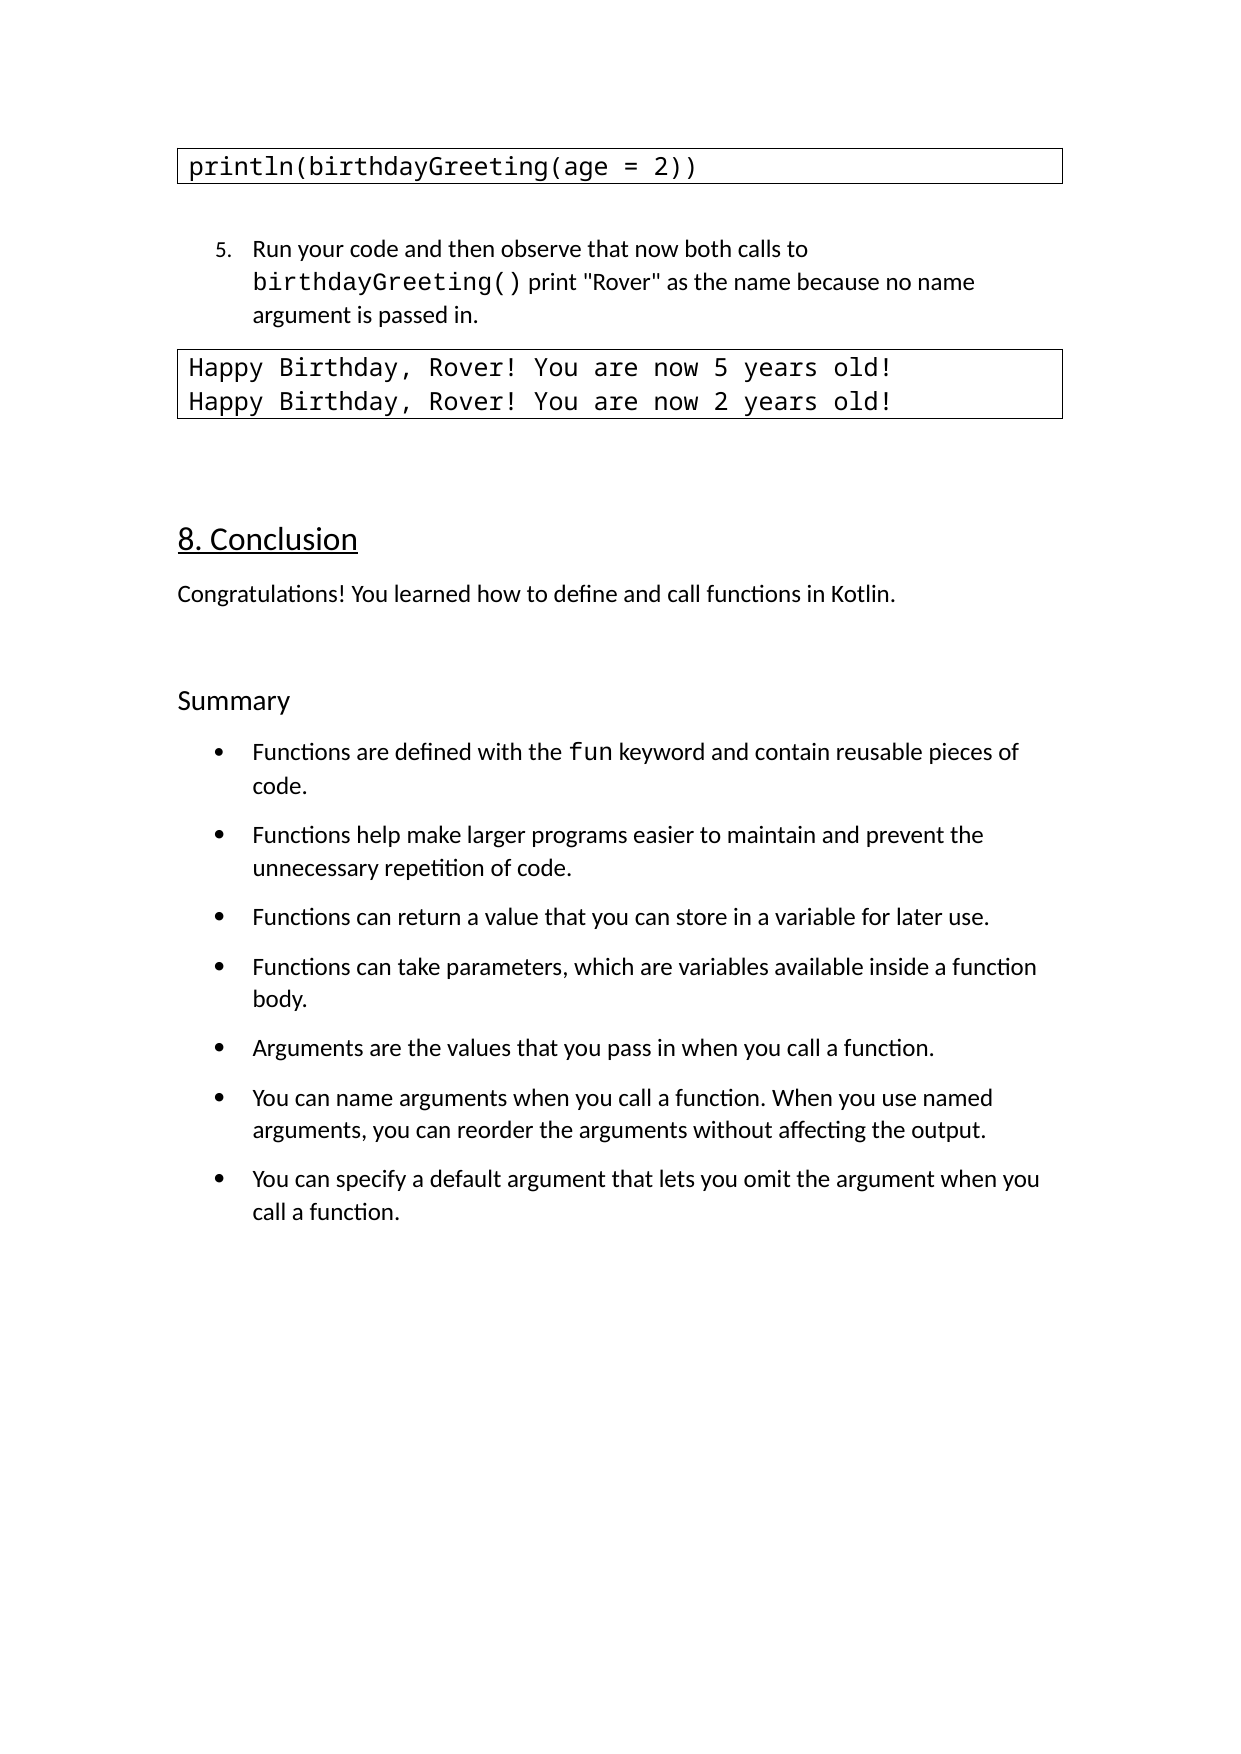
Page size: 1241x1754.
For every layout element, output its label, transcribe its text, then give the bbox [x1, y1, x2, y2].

list You can name arguments when you call a function. When you use named arguments, you can reorder the arguments without affecting the output. [215, 1082, 1063, 1145]
text 8. Conclusion [177, 517, 1063, 558]
list Functions can take parameters, which are variables available inside a function body. [215, 951, 1063, 1014]
list Arguments are the values that you pass in when you call a function. [215, 1032, 1063, 1063]
text Congratulations! You learned how to define and call functions in Kotlin. [177, 578, 1063, 608]
list Run your code and then observe that now both calls to birthdayGreeting() print "Rover" as the name because no name argument is passed in. [215, 233, 1063, 330]
table_header println(birthdayGreeting(age = 2)) [178, 149, 1062, 183]
table_header Happy Birthday, Rover! You are now 5 years old! Happy Birthday, Rover! You are now 2 years old! [178, 350, 1062, 418]
list Functions help make larger programs easier to maintain and prevent the unnecessary repetition of code. [215, 819, 1063, 883]
text Summary [177, 682, 1063, 717]
list You can specify a default argument that lets you omit the argument when you call a function. [215, 1164, 1063, 1227]
list Functions can return a value that you can store in a variable for later use. [215, 901, 1063, 932]
list Functions are defined with the fun keyword and contain reusable pieces of code. [215, 736, 1063, 801]
